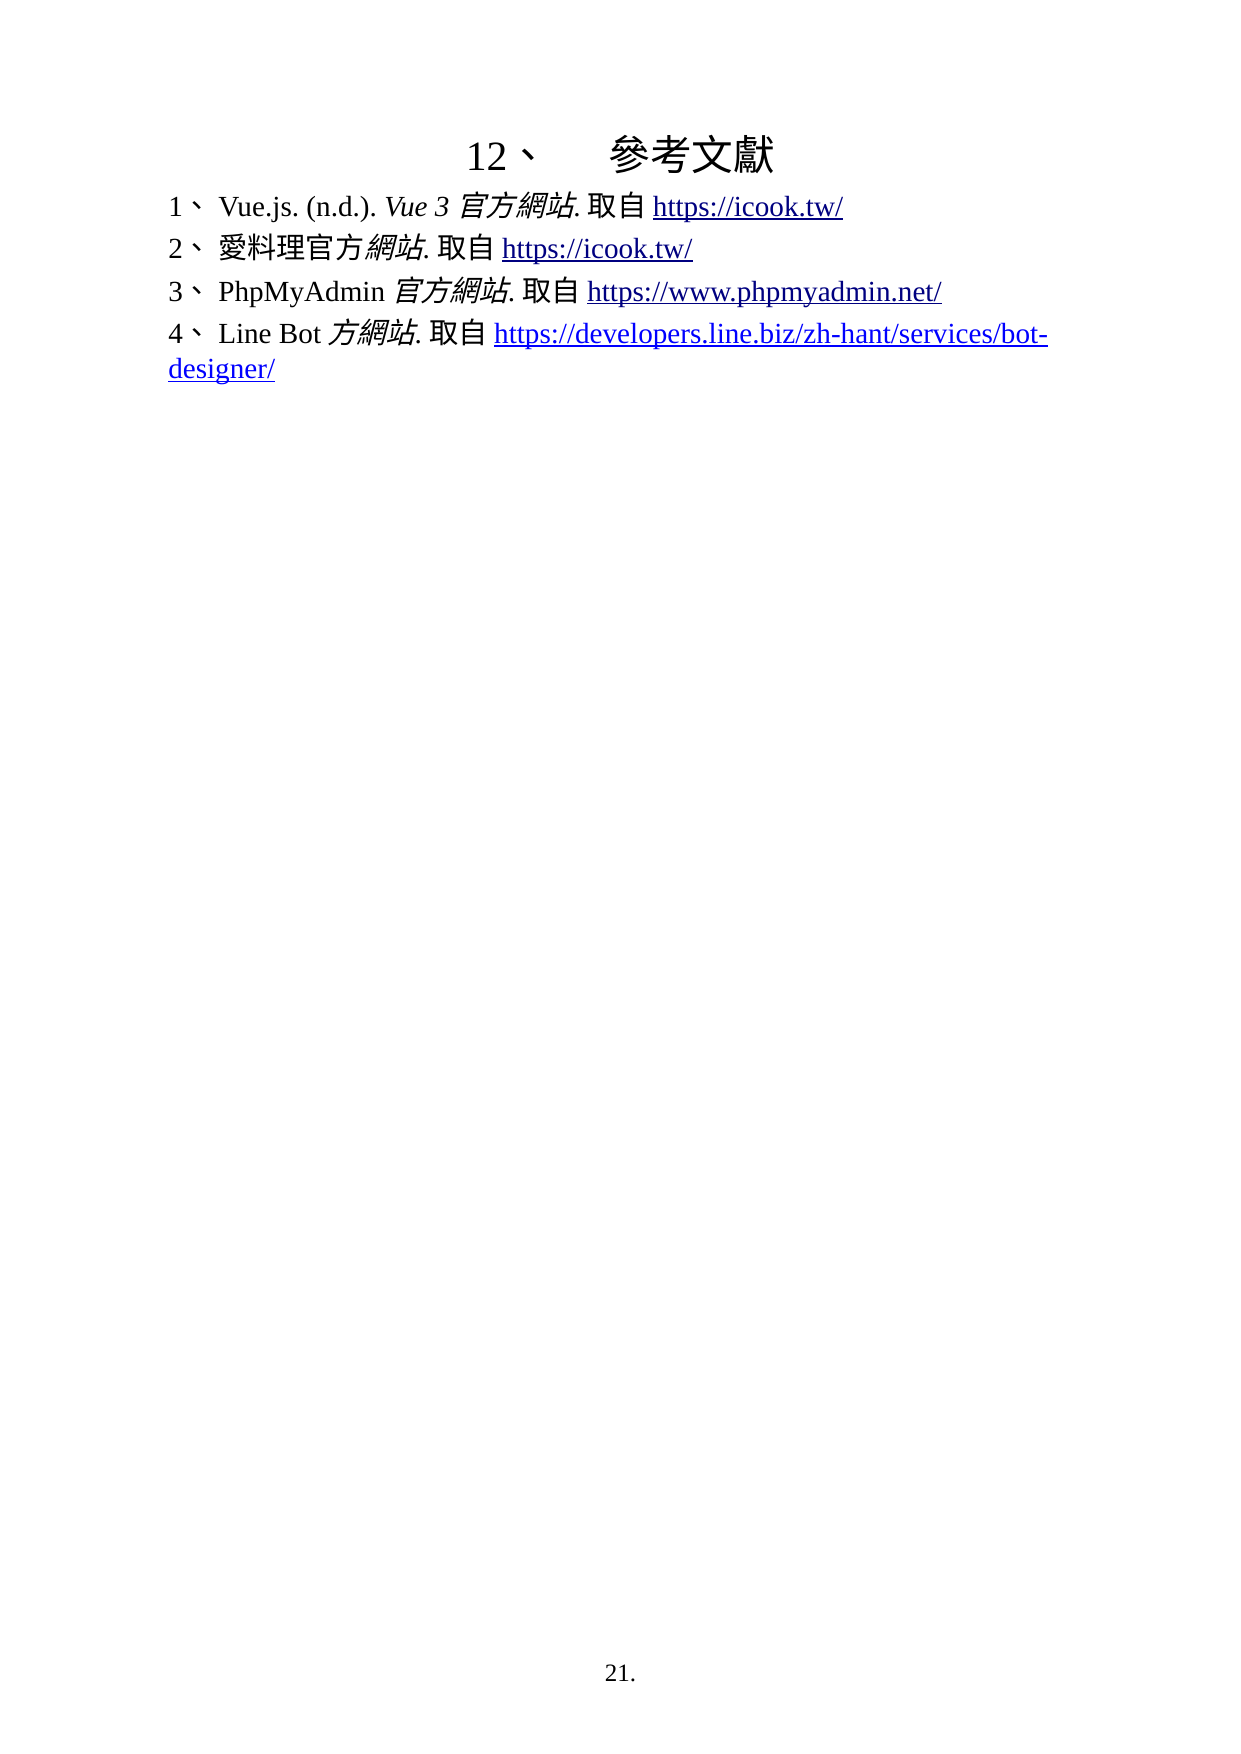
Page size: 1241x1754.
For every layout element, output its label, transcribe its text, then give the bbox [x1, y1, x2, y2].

list 參考文獻 [118, 122, 1122, 182]
list Vue.js. (n.d.). Vue 3 官方網站. 取自 https://icook.tw/ [168, 182, 1122, 225]
list 愛料理官方網站. 取自 https://icook.tw/ [168, 225, 1122, 267]
list PhpMyAdmin官方網站. 取自 https://www.phpmyadmin.net/ [168, 267, 1122, 309]
list Line Bot方網站. 取自 https://developers.line.biz/zh-hant/services/bot-designer/ [168, 309, 1122, 419]
